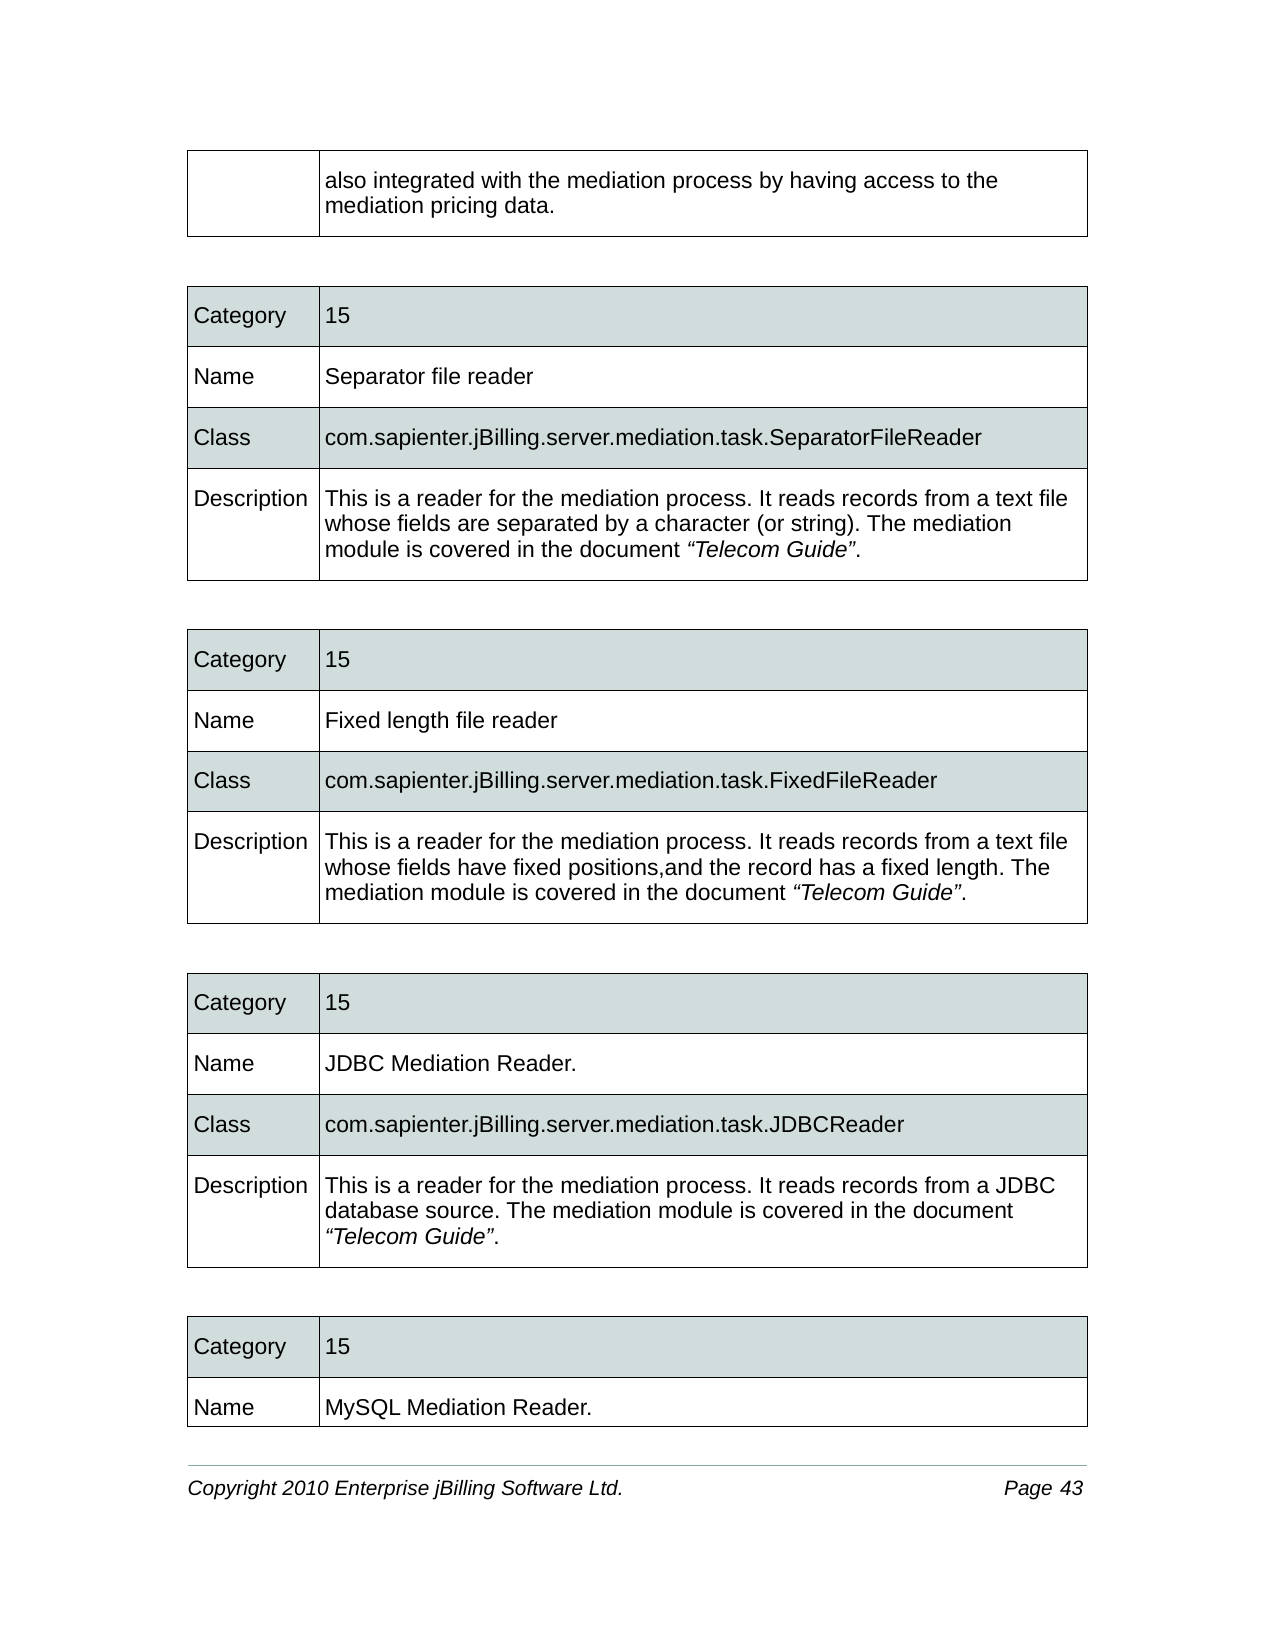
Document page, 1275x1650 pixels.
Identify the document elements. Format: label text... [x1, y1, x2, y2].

table_header Category [188, 1317, 319, 1377]
table_cell Name [188, 1034, 319, 1094]
table_header 15 [320, 287, 1087, 346]
table_cell [188, 151, 319, 236]
table_cell This is a reader for the mediation process. It reads records from a JDBC database source. The mediation module is covered in the document “Telecom Guide”. [320, 1156, 1087, 1267]
table_header 15 [320, 630, 1087, 690]
table_header Category [188, 974, 319, 1033]
table_cell Description [188, 469, 319, 580]
table_cell MySQL Mediation Reader. [320, 1378, 1087, 1426]
table_cell JDBC Mediation Reader. [320, 1034, 1087, 1094]
table_cell Name [188, 1378, 319, 1426]
table_header 15 [320, 1317, 1087, 1377]
table_cell Separator file reader [320, 347, 1087, 407]
table_cell This is a reader for the mediation process. It reads records from a text file whose fields have fixed positions,and the record has a fixed length. The mediation module is covered in the document “Telecom Guide”. [320, 812, 1087, 923]
table_cell Description [188, 812, 319, 923]
table_cell com.sapienter.jBilling.server.mediation.task.JDBCReader [320, 1095, 1087, 1155]
table_cell com.sapienter.jBilling.server.mediation.task.FixedFileReader [320, 752, 1087, 811]
table_header 15 [320, 974, 1087, 1033]
table_cell Class [188, 1095, 319, 1155]
table_cell This is a reader for the mediation process. It reads records from a text file whose fields are separated by a character (or string). The mediation module is covered in the document “Telecom Guide”. [320, 469, 1087, 580]
table_cell Class [188, 408, 319, 468]
table_cell Fixed length file reader [320, 691, 1087, 751]
table_cell com.sapienter.jBilling.server.mediation.task.SeparatorFileReader [320, 408, 1087, 468]
table_cell Description [188, 1156, 319, 1267]
table_cell Name [188, 691, 319, 751]
table_header Category [188, 630, 319, 690]
table_cell Name [188, 347, 319, 407]
table_header Category [188, 287, 319, 346]
table_cell Class [188, 752, 319, 811]
table_cell also integrated with the mediation process by having access to the mediation pricing data. [320, 151, 1087, 236]
